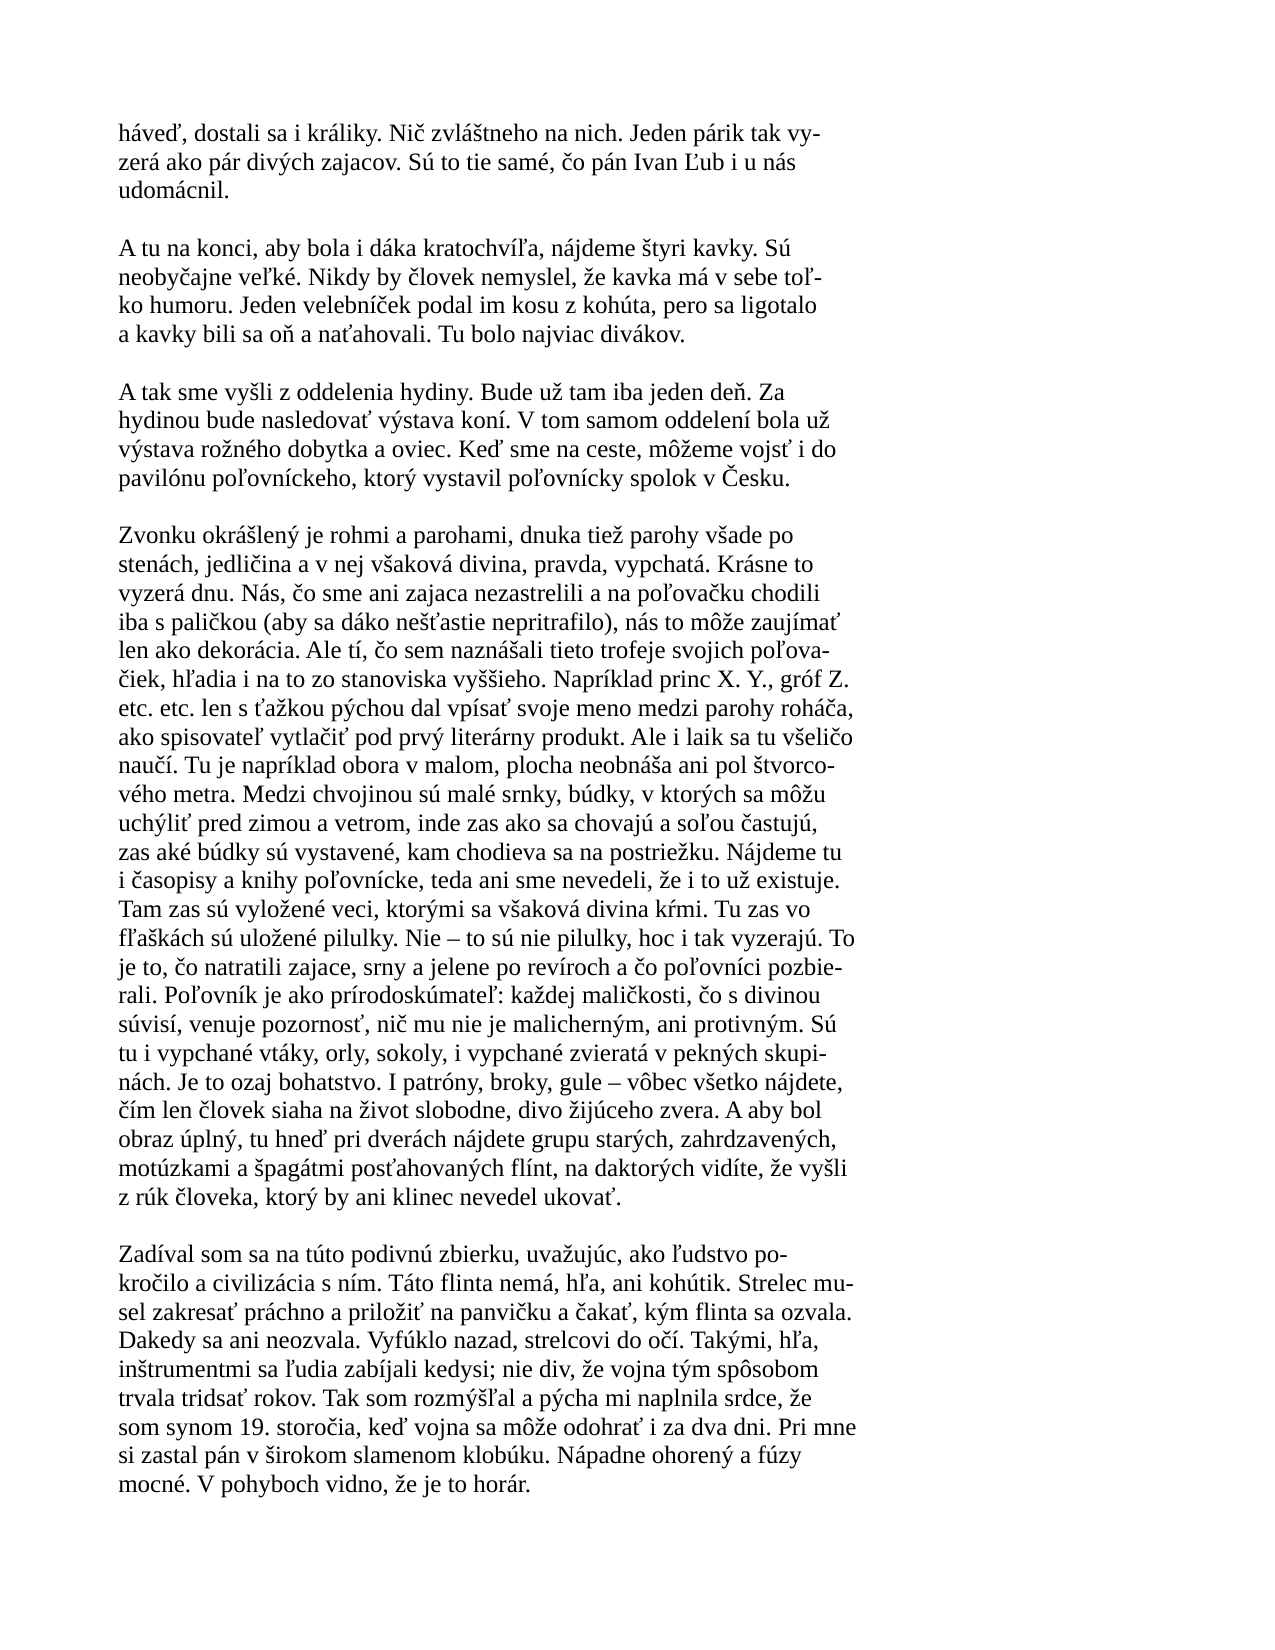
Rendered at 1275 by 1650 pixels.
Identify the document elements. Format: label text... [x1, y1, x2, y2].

text uchýliť pred zimou a vetrom, inde zas ako sa chovajú a soľou čas­tujú, [118, 808, 1157, 837]
text etc. etc. len s ťažkou pýchou dal vpísať svoje meno medzi parohy roháča, [118, 693, 1157, 722]
text udo­mácnil. [118, 176, 1157, 204]
text kročilo a civilizácia s ním. Táto flinta nemá, hľa, ani kohútik. Strelec mu- [118, 1268, 1157, 1297]
text výstava rožného dobytka a oviec. Keď sme na ceste, môžeme vojsť i do [118, 434, 1157, 463]
text fľaškách sú uložené pilulky. Nie – to sú nie pilulky, hoc i tak vyzerajú. To [118, 923, 1157, 952]
text hydinou bude nasledovať výstava koní. V tom samom oddelení bola už [118, 406, 1157, 434]
text i časopisy a knihy poľovnícke, teda ani sme nevedeli, že i to už existuje. [118, 866, 1157, 894]
text inštrumentmi sa ľudia zabíjali kedysi; nie div, že vojna tým spôsobom [118, 1354, 1157, 1383]
text obraz úplný, tu hneď pri dverách nájdete grupu starých, zahrdzavených, [118, 1124, 1157, 1153]
text Zvonku okrášlený je rohmi a parohami, dnuka tiež parohy všade po [118, 521, 1157, 549]
text som synom 19. storočia, keď vojna sa môže odohrať i za dva dni. Pri mne [118, 1412, 1157, 1441]
text ako spisovateľ vytlačiť pod prvý literárny produkt. Ale i laik sa tu všeličo [118, 722, 1157, 751]
text si zastal pán v širokom slamenom klobúku. Nápadne ohorený a fúzy [118, 1441, 1157, 1469]
text motúzkami a špagátmi posťahovaných flínt, na dakto­rých vidíte, že vyšli [118, 1153, 1157, 1182]
text čiek, hľadia i na to zo stanoviska vyššieho. Napríklad princ X. Y., gróf Z. [118, 664, 1157, 693]
text rali. Poľovník je ako prírodoskúmateľ: každej maličkosti, čo s divinou [118, 981, 1157, 1009]
text Dakedy sa ani neozvala. Vyfúklo nazad, strelcovi do očí. Takými, hľa, [118, 1326, 1157, 1354]
text Tam zas sú vyložené veci, ktorými sa všaková divina kŕmi. Tu zas vo [118, 894, 1157, 923]
text háveď, dostali sa i králiky. Nič zvláštne­ho na nich. Jeden párik tak vy- [118, 118, 1157, 147]
text súvisí, venuje pozornosť, nič mu nie je malicherným, ani protivným. Sú [118, 1009, 1157, 1038]
text a kavky bili sa oň a naťahovali. Tu bolo najviac di­vákov. [118, 319, 1157, 348]
text čím len človek siaha na život slobod­ne, divo žijúceho zvera. A aby bol [118, 1096, 1157, 1124]
text vého metra. Medzi chvojinou sú malé srnky, búdky, v ktorých sa môžu [118, 779, 1157, 808]
text stenách, jedličina a v nej všaková divina, pravda, vypchatá. Krásne to [118, 549, 1157, 578]
text zerá ako pár divých zajacov. Sú to tie samé, čo pán Ivan Ľub i u nás [118, 147, 1157, 176]
text tu i vypchané vtáky, orly, sokoly, i vypchané zvieratá v pekných skupi- [118, 1038, 1157, 1067]
text A tu na konci, aby bola i dáka kratochvíľa, nájdeme štyri kavky. Sú [118, 233, 1157, 262]
text naučí. Tu je napríklad obora v malom, plocha neobnáša ani pol štvorco- [118, 751, 1157, 779]
text mocné. V pohyboch vidno, že je to horár. [118, 1469, 1157, 1498]
text A tak sme vyšli z oddelenia hydiny. Bude už tam iba jeden deň. Za [118, 377, 1157, 406]
text z rúk človeka, ktorý by ani klinec nevedel ukovať. [118, 1182, 1157, 1211]
text vyzerá dnu. Nás, čo sme ani zajaca nezastrelili a na poľovačku chodili [118, 578, 1157, 607]
text sel zakresať práchno a priložiť na panvičku a čakať, kým flinta sa ozvala. [118, 1297, 1157, 1326]
text pavilónu poľovníckeho, ktorý vystavil poľovnícky spo­lok v Česku. [118, 463, 1157, 492]
text zas aké búdky sú vystavené, kam chodieva sa na postriežku. Nájdeme tu [118, 837, 1157, 866]
text iba s paličkou (aby sa dáko nešťastie nepritrafilo), nás to môže zaujímať [118, 607, 1157, 636]
text Zadíval som sa na túto podivnú zbierku, uvažujúc, ako ľudstvo po- [118, 1239, 1157, 1268]
text je to, čo natratili zaja­ce, srny a jelene po revíroch a čo poľovníci pozbie- [118, 952, 1157, 981]
text len ako dekorácia. Ale tí, čo sem naznášali tieto trofeje svojich poľova- [118, 636, 1157, 664]
text ko humoru. Jeden velebníček podal im kosu z kohúta, pero sa ligotalo [118, 291, 1157, 319]
text nách. Je to ozaj bohatstvo. I patróny, broky, gule – vôbec všetko nájdete, [118, 1067, 1157, 1096]
text neobyčajne veľké. Nikdy by človek nemyslel, že kavka má v sebe toľ- [118, 262, 1157, 291]
text trvala tridsať rokov. Tak som rozmýšľal a pýcha mi naplnila srdce, že [118, 1383, 1157, 1412]
